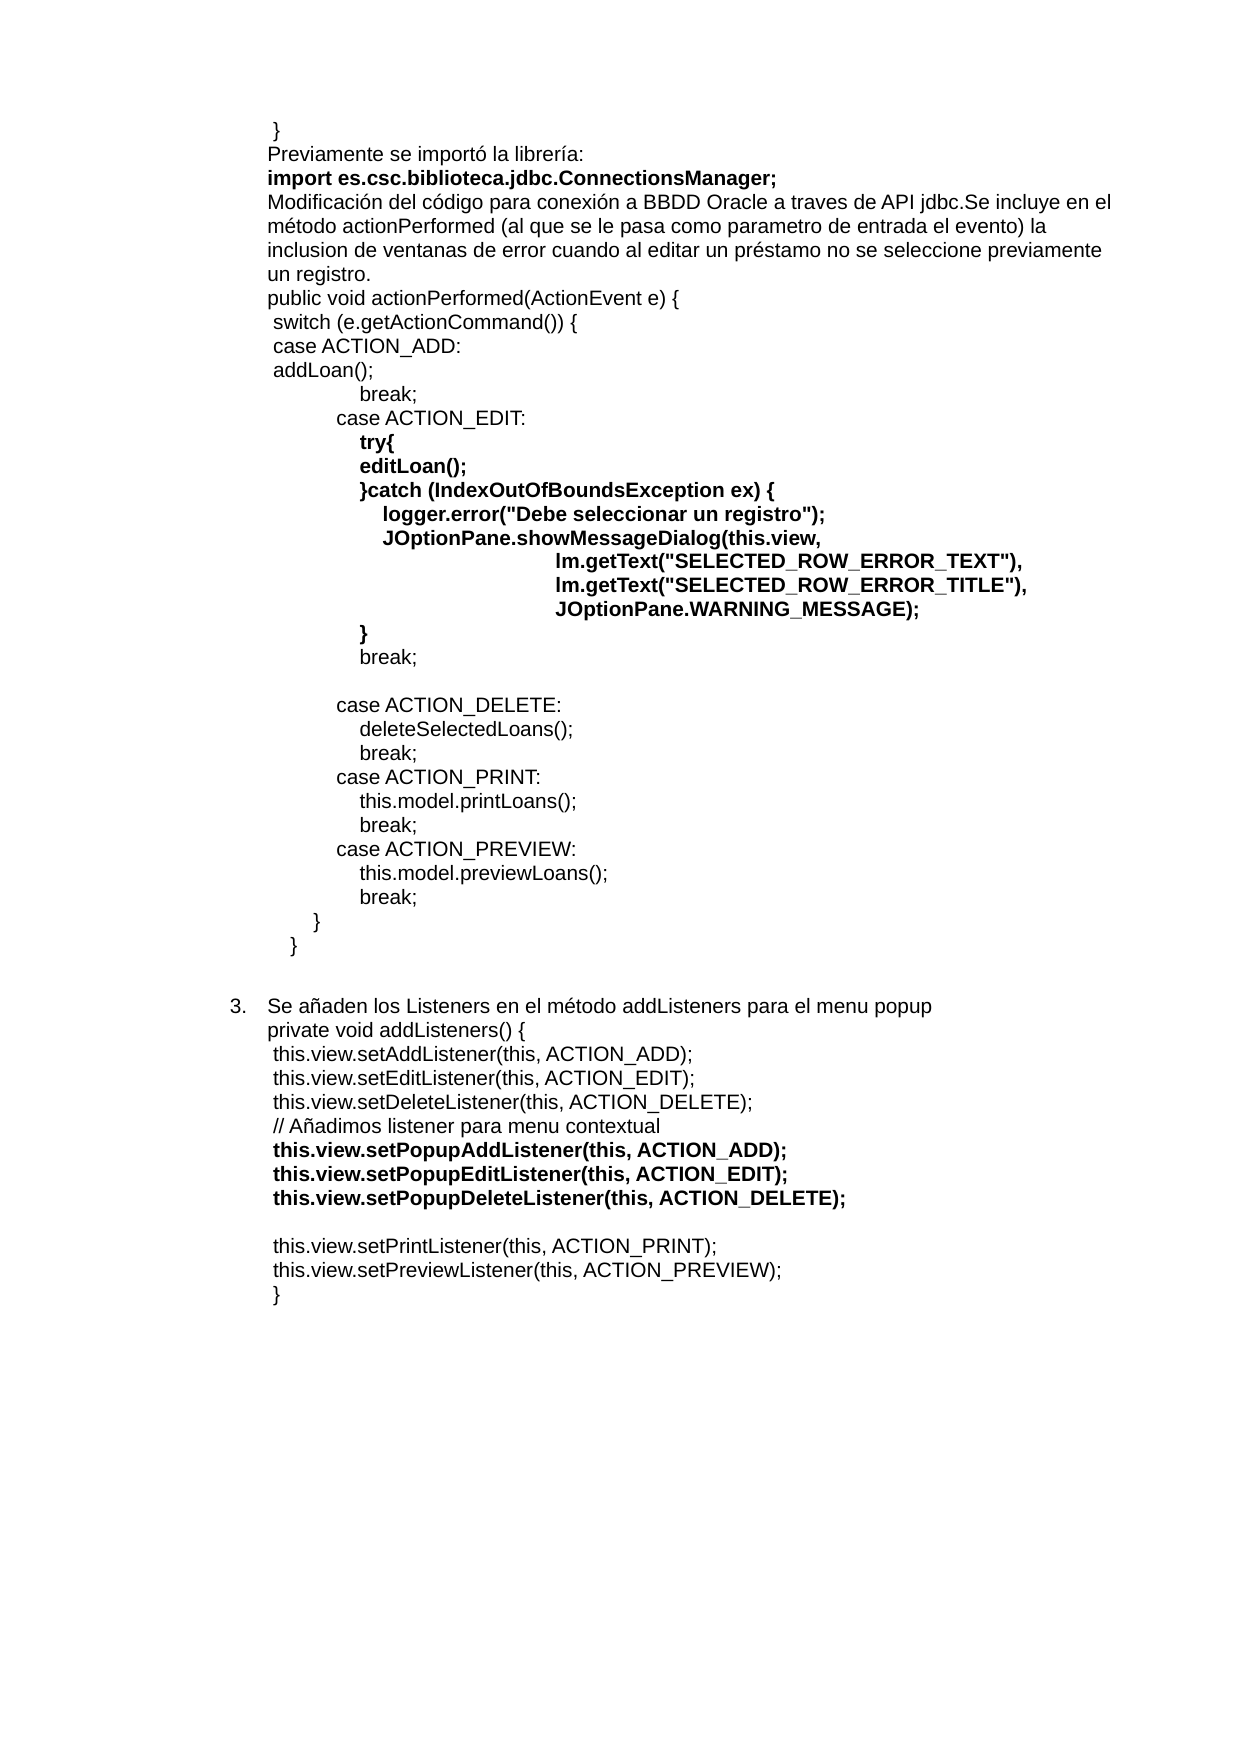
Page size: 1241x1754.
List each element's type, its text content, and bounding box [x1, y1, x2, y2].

list Se añaden los Listeners en el método addListeners para el menu popup private void addListeners() { this.view.setAddListener(this, ACTION_ADD); this.view.setEditListener(this, ACTION_EDIT); this.view.setDeleteListener(this, ACTION_DELETE); // Añadimos listener para menu contextual this.view.setPopupAddListener(this, ACTION_ADD); this.view.setPopupEditListener(this, ACTION_EDIT); this.view.setPopupDeleteListener(this, ACTION_DELETE); this.view.setPrintListener(this, ACTION_PRINT); this.view.setPreviewListener(this, ACTION_PREVIEW); } [229, 994, 1122, 1306]
list } Previamente se importó la librería: import es.csc.biblioteca.jdbc.ConnectionsManager; Modificación del código para conexión a BBDD Oracle a traves de API jdbc.Se incluye en el método actionPerformed (al que se le pasa como parametro de entrada el evento) la inclusion de ventanas de error cuando al editar un préstamo no se seleccione previamente un registro. public void actionPerformed(ActionEvent e) { switch (e.getActionCommand()) { case ACTION_ADD: addLoan(); break; case ACTION_EDIT: try{ editLoan(); }catch (IndexOutOfBoundsException ex) { logger.error("Debe seleccionar un registro"); JOptionPane.showMessageDialog(this.view, lm.getText("SELECTED_ROW_ERROR_TEXT"), lm.getText("SELECTED_ROW_ERROR_TITLE"), JOptionPane.WARNING_MESSAGE); } break; case ACTION_DELETE: deleteSelectedLoans(); break; case ACTION_PRINT: this.model.printLoans(); break; case ACTION_PREVIEW: this.model.previewLoans(); break; } } [229, 118, 1122, 957]
